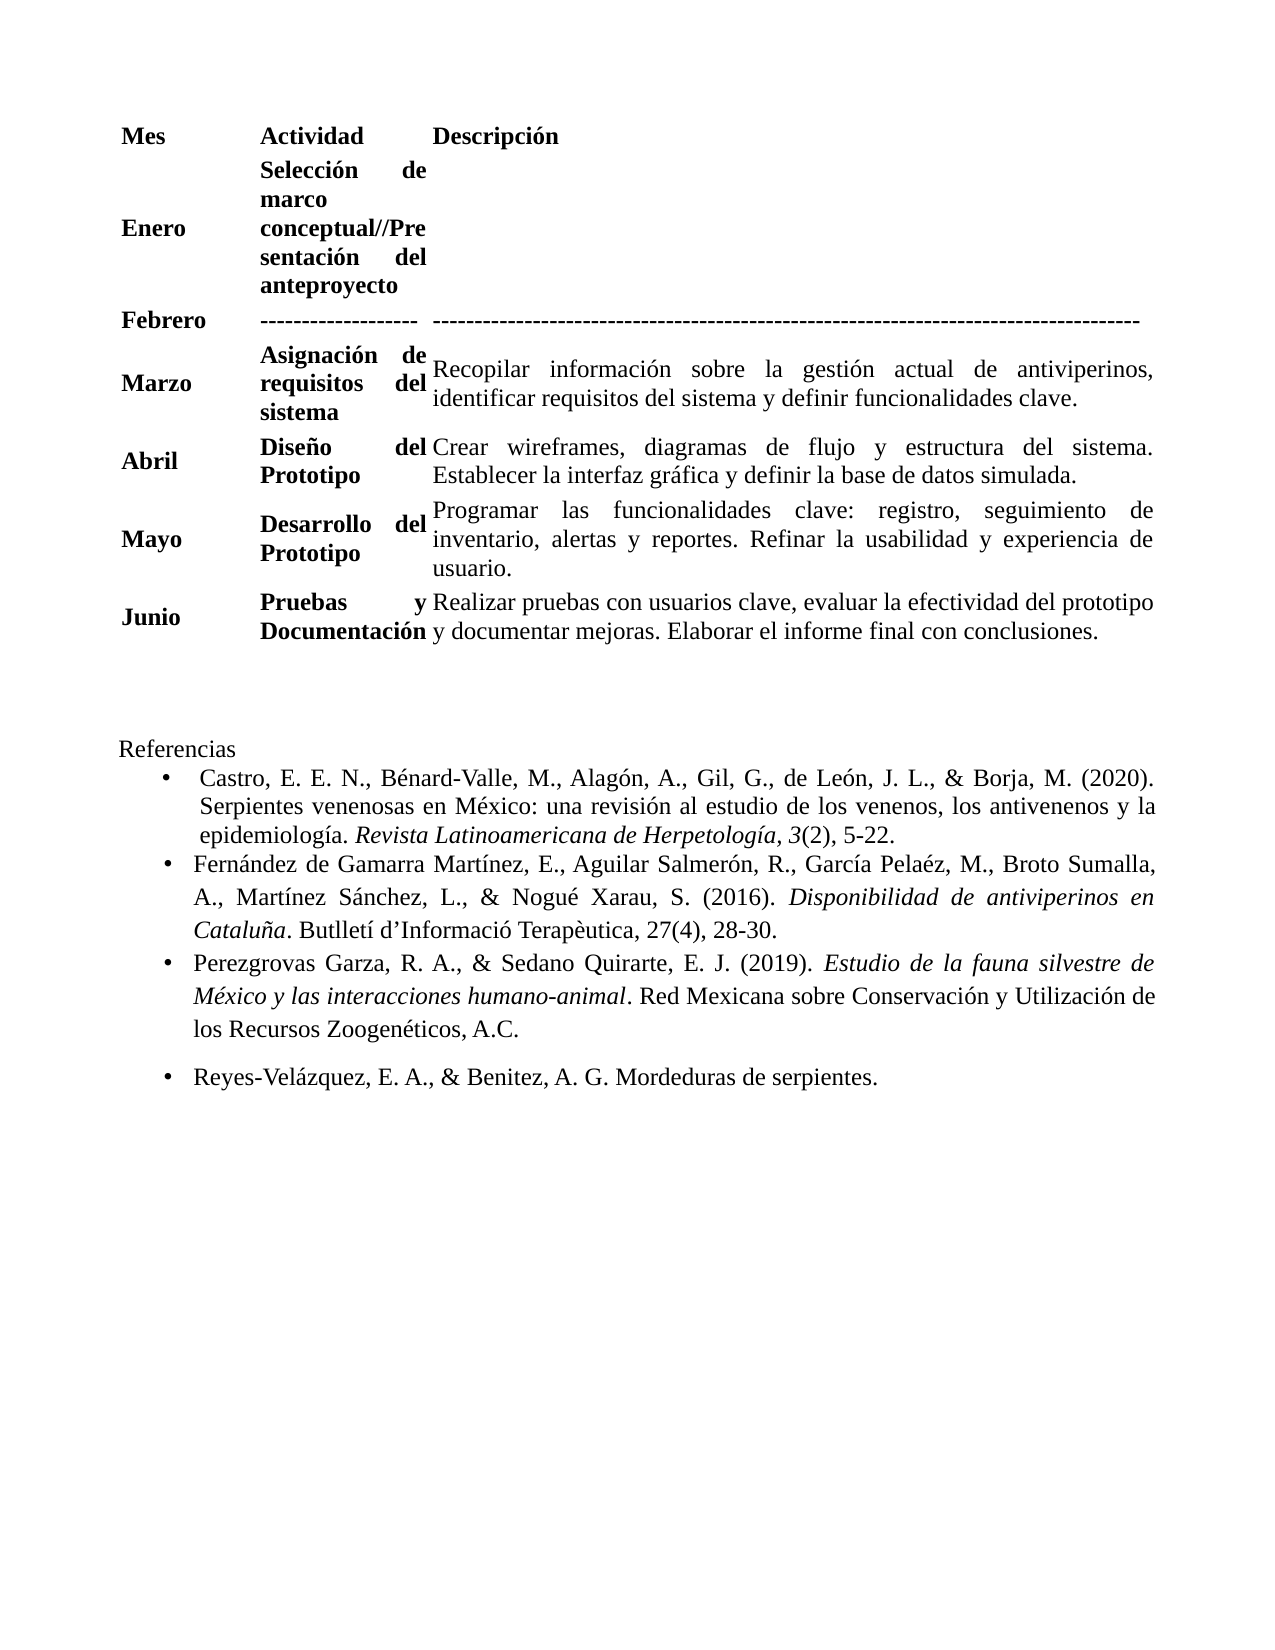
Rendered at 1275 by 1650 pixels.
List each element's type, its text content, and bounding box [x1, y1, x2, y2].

table_cell Recopilar información sobre la gestión actual de antiviperinos, identificar requisitos del sistema y definir funcionalidades clave. [430, 337, 1157, 429]
table_cell Junio [118, 584, 257, 648]
list Reyes-Velázquez, E. A., & Benitez, A. G. Mordeduras de serpientes. [164, 1062, 1157, 1090]
table_header Descripción [430, 118, 1157, 153]
table_cell Abril [118, 429, 257, 492]
table_cell Realizar pruebas con usuarios clave, evaluar la efectividad del prototipo y documentar mejoras. Elaborar el informe final con conclusiones. [430, 584, 1157, 648]
table_cell ------------------------------------------------------------------------------------- [430, 302, 1157, 337]
table_cell Desarrollo del Prototipo [257, 492, 429, 584]
list Castro, E. E. N., Bénard-Valle, M., Alagón, A., Gil, G., de León, J. L., & Borja, M. (2020). Serpientes venenosas en México: una revisión al estudio de los venenos, los antivenenos y la epidemiología. Revista Latinoamericana de Herpetología, 3(2), 5-22. [162, 763, 1157, 849]
table_cell [430, 153, 1157, 302]
table_cell Enero [118, 153, 257, 302]
table_cell Selección de marco conceptual//Presentación del anteproyecto [257, 153, 429, 302]
text Referencias [118, 734, 1157, 763]
table_cell Asignación de requisitos del sistema [257, 337, 429, 429]
table_cell Marzo [118, 337, 257, 429]
table_cell ------------------- [257, 302, 429, 337]
list Perezgrovas Garza, R. A., & Sedano Quirarte, E. J. (2019). Estudio de la fauna silvestre de México y las interacciones humano-animal. Red Mexicana sobre Conservación y Utilización de los Recursos Zoogenéticos, A.C. [164, 948, 1157, 1043]
table_cell Febrero [118, 302, 257, 337]
table_header Actividad [257, 118, 429, 153]
list Fernández de Gamarra Martínez, E., Aguilar Salmerón, R., García Pelaéz, M., Broto Sumalla, A., Martínez Sánchez, L., & Nogué Xarau, S. (2016). Disponibilidad de antiviperinos en Cataluña. Butlletí d’Informació Terapèutica, 27(4), 28-30. [164, 849, 1157, 944]
table_header Mes [118, 118, 257, 153]
table_cell Diseño del Prototipo [257, 429, 429, 492]
table_cell Crear wireframes, diagramas de flujo y estructura del sistema. Establecer la interfaz gráfica y definir la base de datos simulada. [430, 429, 1157, 492]
table_cell Programar las funcionalidades clave: registro, seguimiento de inventario, alertas y reportes. Refinar la usabilidad y experiencia de usuario. [430, 492, 1157, 584]
table_cell Mayo [118, 492, 257, 584]
table_cell Pruebas y Documentación [257, 584, 429, 648]
